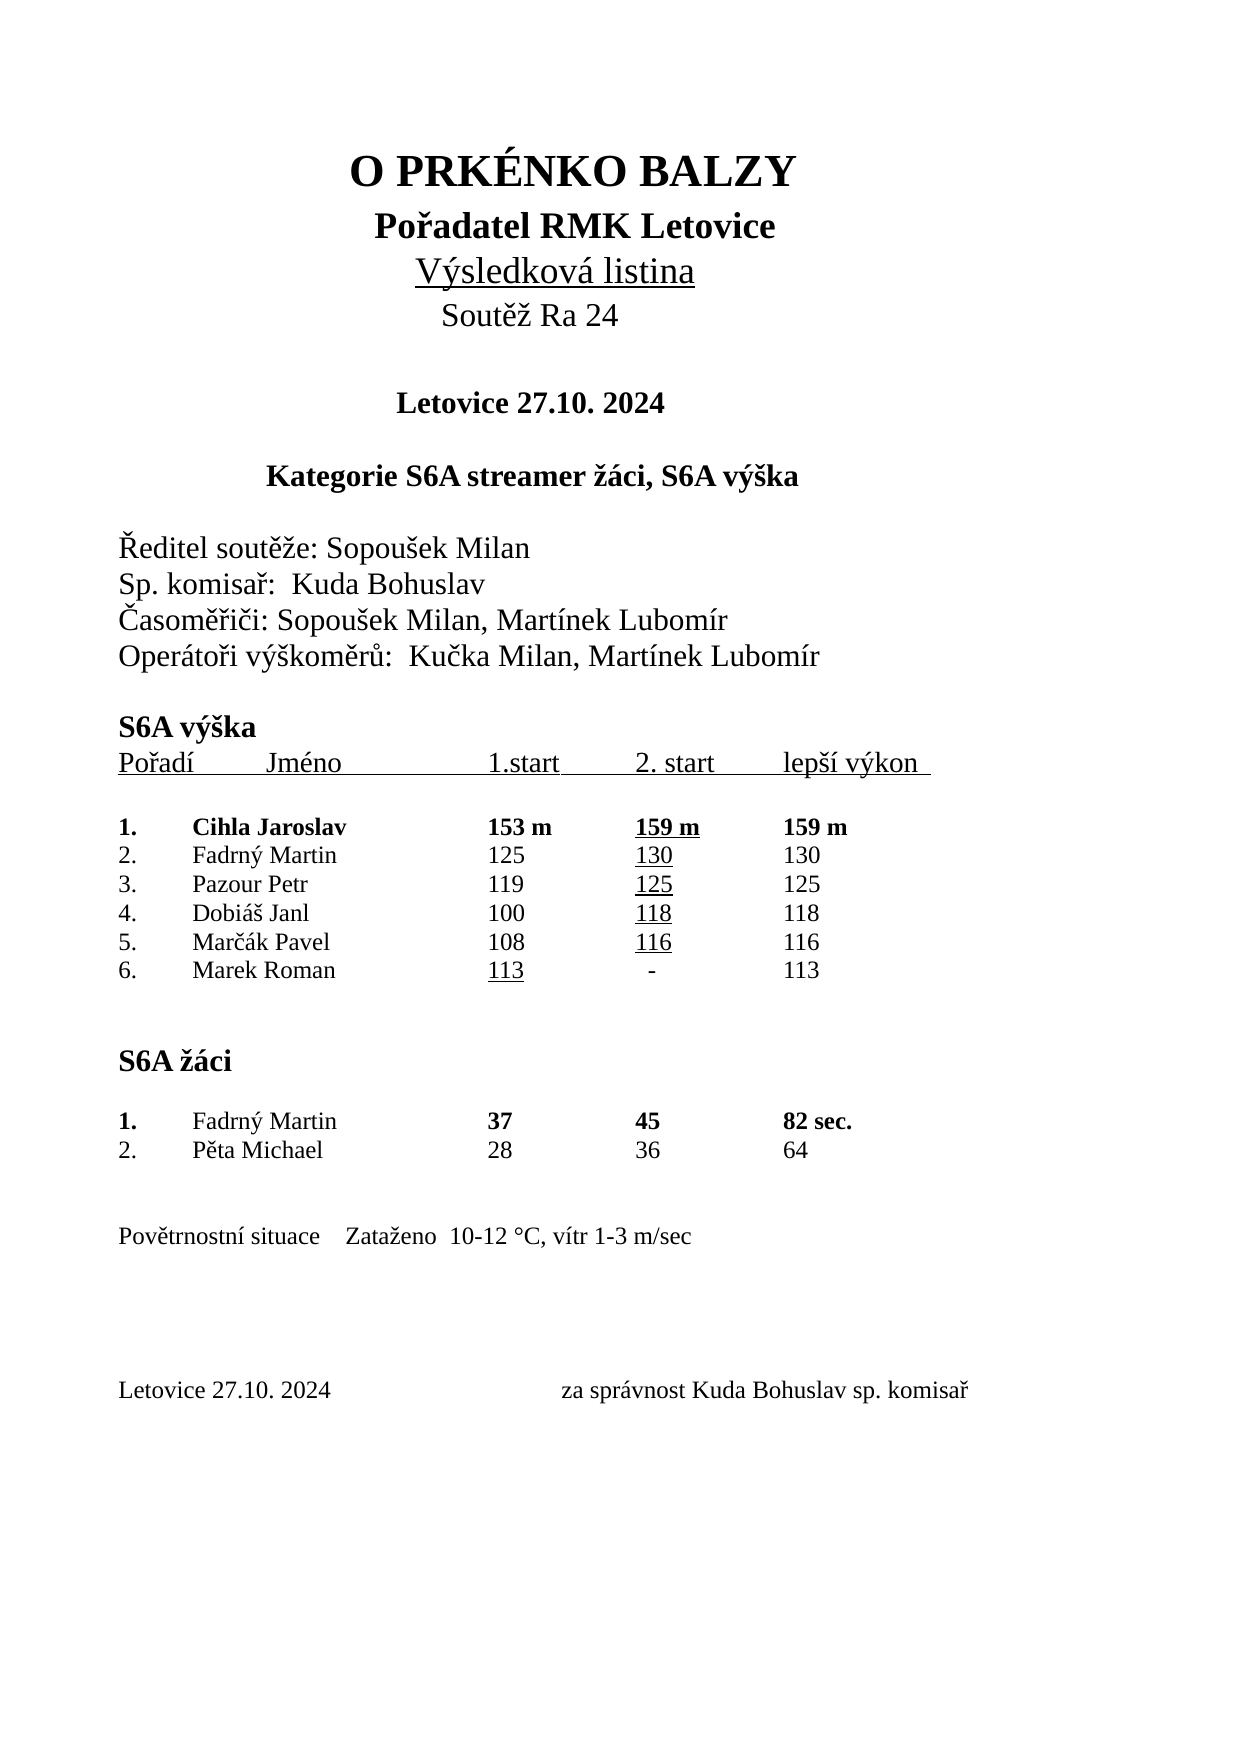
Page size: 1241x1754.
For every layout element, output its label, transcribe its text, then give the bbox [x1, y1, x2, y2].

text 6. Marek Roman 113 - 113 [118, 956, 1122, 984]
text O PRKÉNKO BALZY [118, 143, 1122, 196]
text 5. Marčák Pavel 108 116 116 [118, 927, 1122, 956]
text 2. Fadrný Martin 125 130 130 [118, 841, 1122, 869]
text 2. Pěta Michael 28 36 64 [118, 1135, 1122, 1164]
text Sp. komisař: Kuda Bohuslav [118, 565, 1122, 601]
text Letovice 27.10. 2024 za správnost Kuda Bohuslav sp. komisař [118, 1375, 1122, 1403]
text 4. Dobiáš Janl 100 118 118 [118, 898, 1122, 927]
text S6A žáci [118, 1042, 1122, 1078]
text Operátoři výškoměrů: Kučka Milan, Martínek Lubomír [118, 637, 1122, 673]
text 3. Pazour Petr 119 125 125 [118, 869, 1122, 898]
text Časoměřiči: Sopoušek Milan, Martínek Lubomír [118, 601, 1122, 637]
text Letovice 27.10. 2024 [118, 378, 1122, 421]
text Pořadí Jméno 1.start 2. start lepší výkon [118, 745, 1122, 778]
text Ředitel soutěže: Sopoušek Milan [118, 529, 1122, 565]
text 1. Fadrný Martin 37 45 82 sec. [118, 1106, 1122, 1135]
text Pořadatel RMK Letovice [118, 196, 1122, 249]
text S6A výška [118, 709, 1122, 745]
text Výsledková listina [118, 249, 1122, 292]
text Kategorie S6A streamer žáci, S6A výška [118, 457, 1122, 493]
text 1. Cihla Jaroslav 153 m 159 m 159 m [118, 812, 1122, 841]
text Povětrnostní situace Zataženo 10-12 °C, vítr 1-3 m/sec [118, 1221, 1122, 1250]
text Soutěž Ra 24 [118, 292, 1122, 335]
